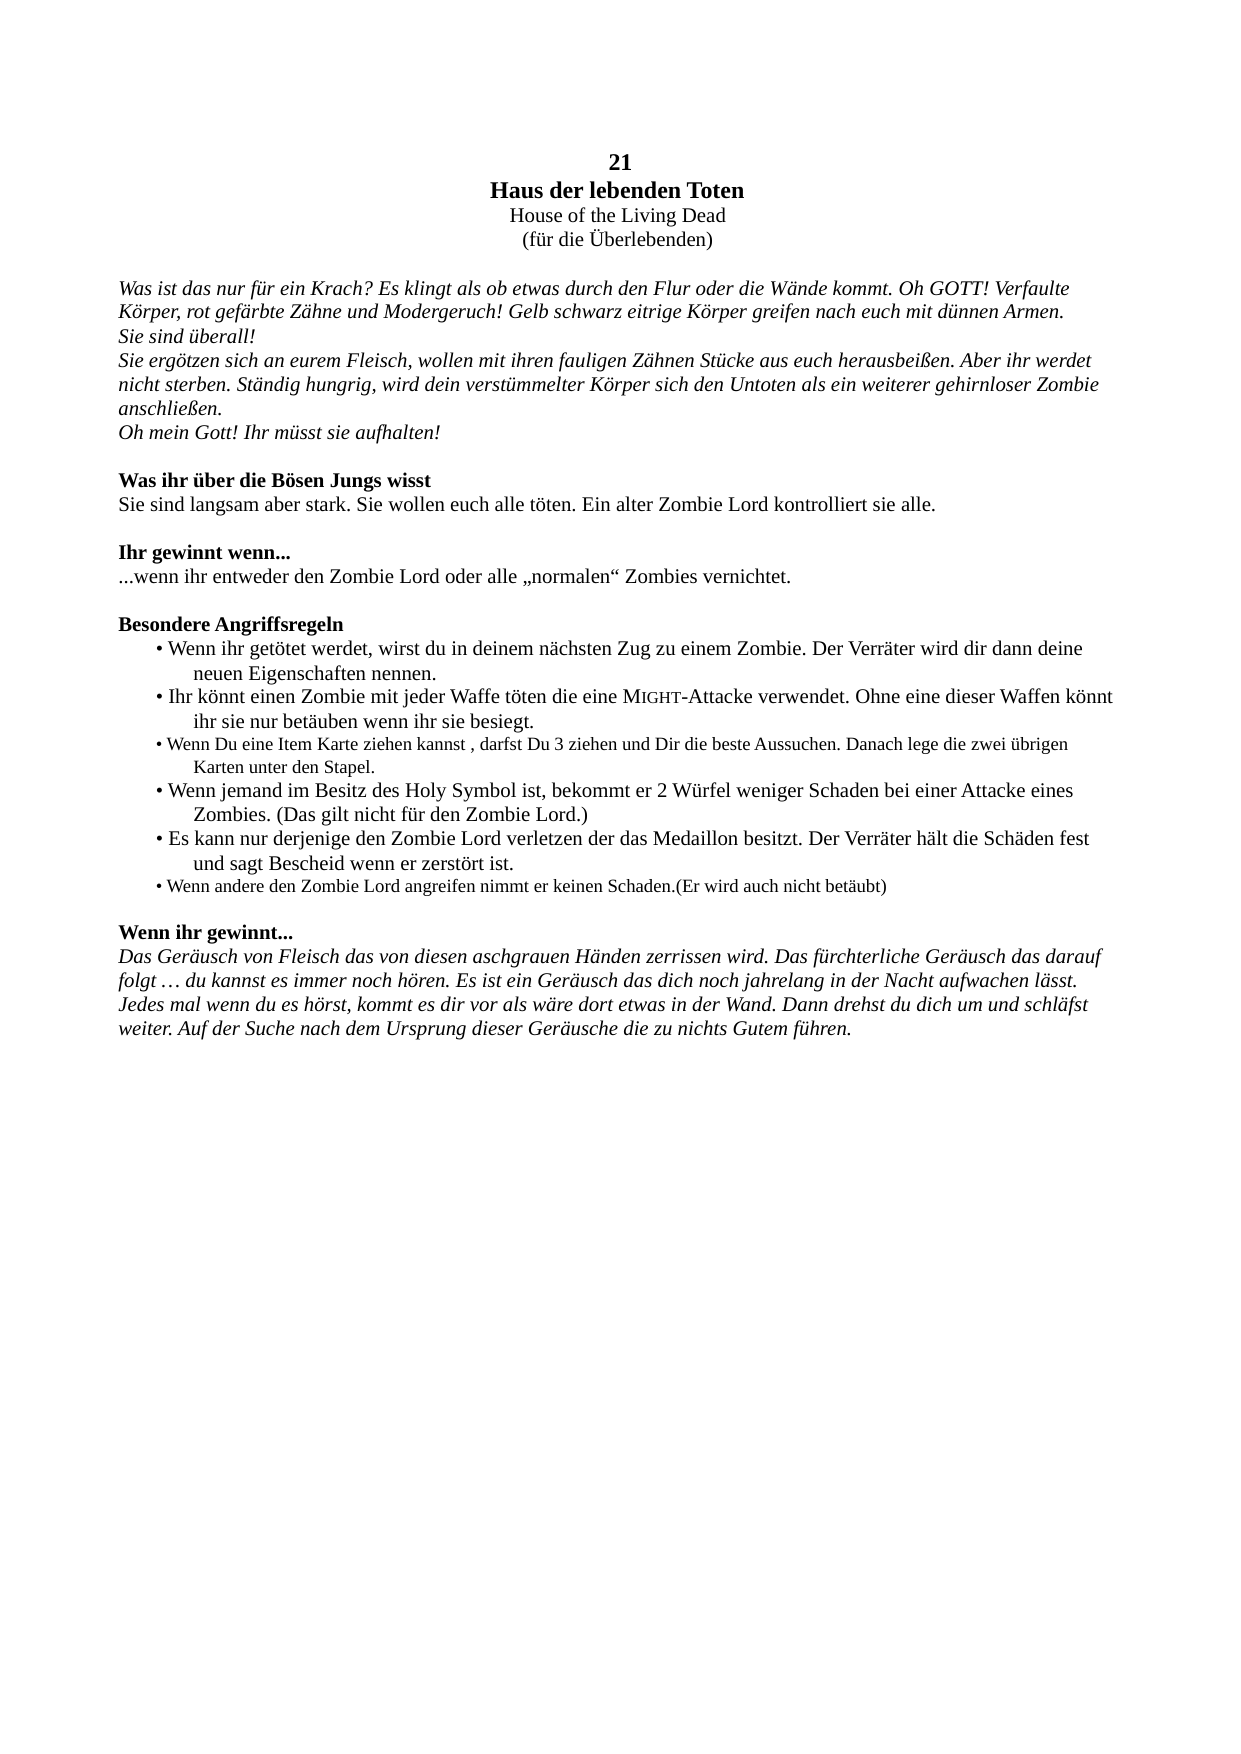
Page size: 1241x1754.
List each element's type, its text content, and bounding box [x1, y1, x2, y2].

text Sie sind langsam aber stark. Sie wollen euch alle töten. Ein alter Zombie Lord kontrolliert sie alle. [118, 492, 1122, 516]
text • Wenn ihr getötet werdet, wirst du in deinem nächsten Zug zu einem Zombie. Der Verräter wird dir dann deine neuen Eigenschaften nennen. [156, 636, 1122, 684]
text Haus der lebenden Toten [118, 176, 1122, 203]
subtitle Das Geräusch von Fleisch das von diesen aschgrauen Händen zerrissen wird. Das fürchterliche Geräusch das darauf folgt … du kannst es immer noch hören. Es ist ein Geräusch das dich noch jahrelang in der Nacht aufwachen lässt. Jedes mal wenn du es hörst, kommt es dir vor als wäre dort etwas in der Wand. Dann drehst du dich um und schläfst weiter. Auf der Suche nach dem Ursprung dieser Geräusche die zu nichts Gutem führen. [118, 944, 1122, 1040]
text Wenn ihr gewinnt... [118, 920, 1122, 944]
text Ihr gewinnt wenn... [118, 540, 1122, 564]
text House of the Living Dead [118, 203, 1122, 227]
text • Wenn andere den Zombie Lord angreifen nimmt er keinen Schaden.(Er wird auch nicht betäubt) [156, 874, 1122, 896]
text • Ihr könnt einen Zombie mit jeder Waffe töten die eine MIGHT-Attacke verwendet. Ohne eine dieser Waffen könnt ihr sie nur betäuben wenn ihr sie besiegt. [156, 684, 1122, 733]
text Sie ergötzen sich an eurem Fleisch, wollen mit ihren fauligen Zähnen Stücke aus euch herausbeißen. Aber ihr werdet nicht sterben. Ständig hungrig, wird dein verstümmelter Körper sich den Untoten als ein weiterer gehirnloser Zombie anschließen. [118, 348, 1122, 420]
text • Wenn jemand im Besitz des Holy Symbol ist, bekommt er 2 Würfel weniger Schaden bei einer Attacke eines Zombies. (Das gilt nicht für den Zombie Lord.) [156, 778, 1122, 826]
text Was ist das nur für ein Krach? Es klingt als ob etwas durch den Flur oder die Wände kommt. Oh GOTT! Verfaulte Körper, rot gefärbte Zähne und Modergeruch! Gelb schwarz eitrige Körper greifen nach euch mit dünnen Armen. [118, 275, 1122, 323]
subtitle Besondere Angriffsregeln [118, 612, 1122, 636]
text Sie sind überall! [118, 323, 1122, 348]
text • Es kann nur derjenige den Zombie Lord verletzen der das Medaillon besitzt. Der Verräter hält die Schäden fest und sagt Bescheid wenn er zerstört ist. [156, 826, 1122, 874]
subtitle Was ihr über die Bösen Jungs wisst [118, 468, 1122, 492]
text 21 [118, 147, 1122, 176]
text Oh mein Gott! Ihr müsst sie aufhalten! [118, 420, 1122, 444]
text (für die Überlebenden) [118, 227, 1122, 251]
text • Wenn Du eine Item Karte ziehen kannst , darfst Du 3 ziehen und Dir die beste Aussuchen. Danach lege die zwei übrigen Karten unter den Stapel. [156, 733, 1122, 778]
text ...wenn ihr entweder den Zombie Lord oder alle „normalen“ Zombies vernichtet. [118, 564, 1122, 588]
